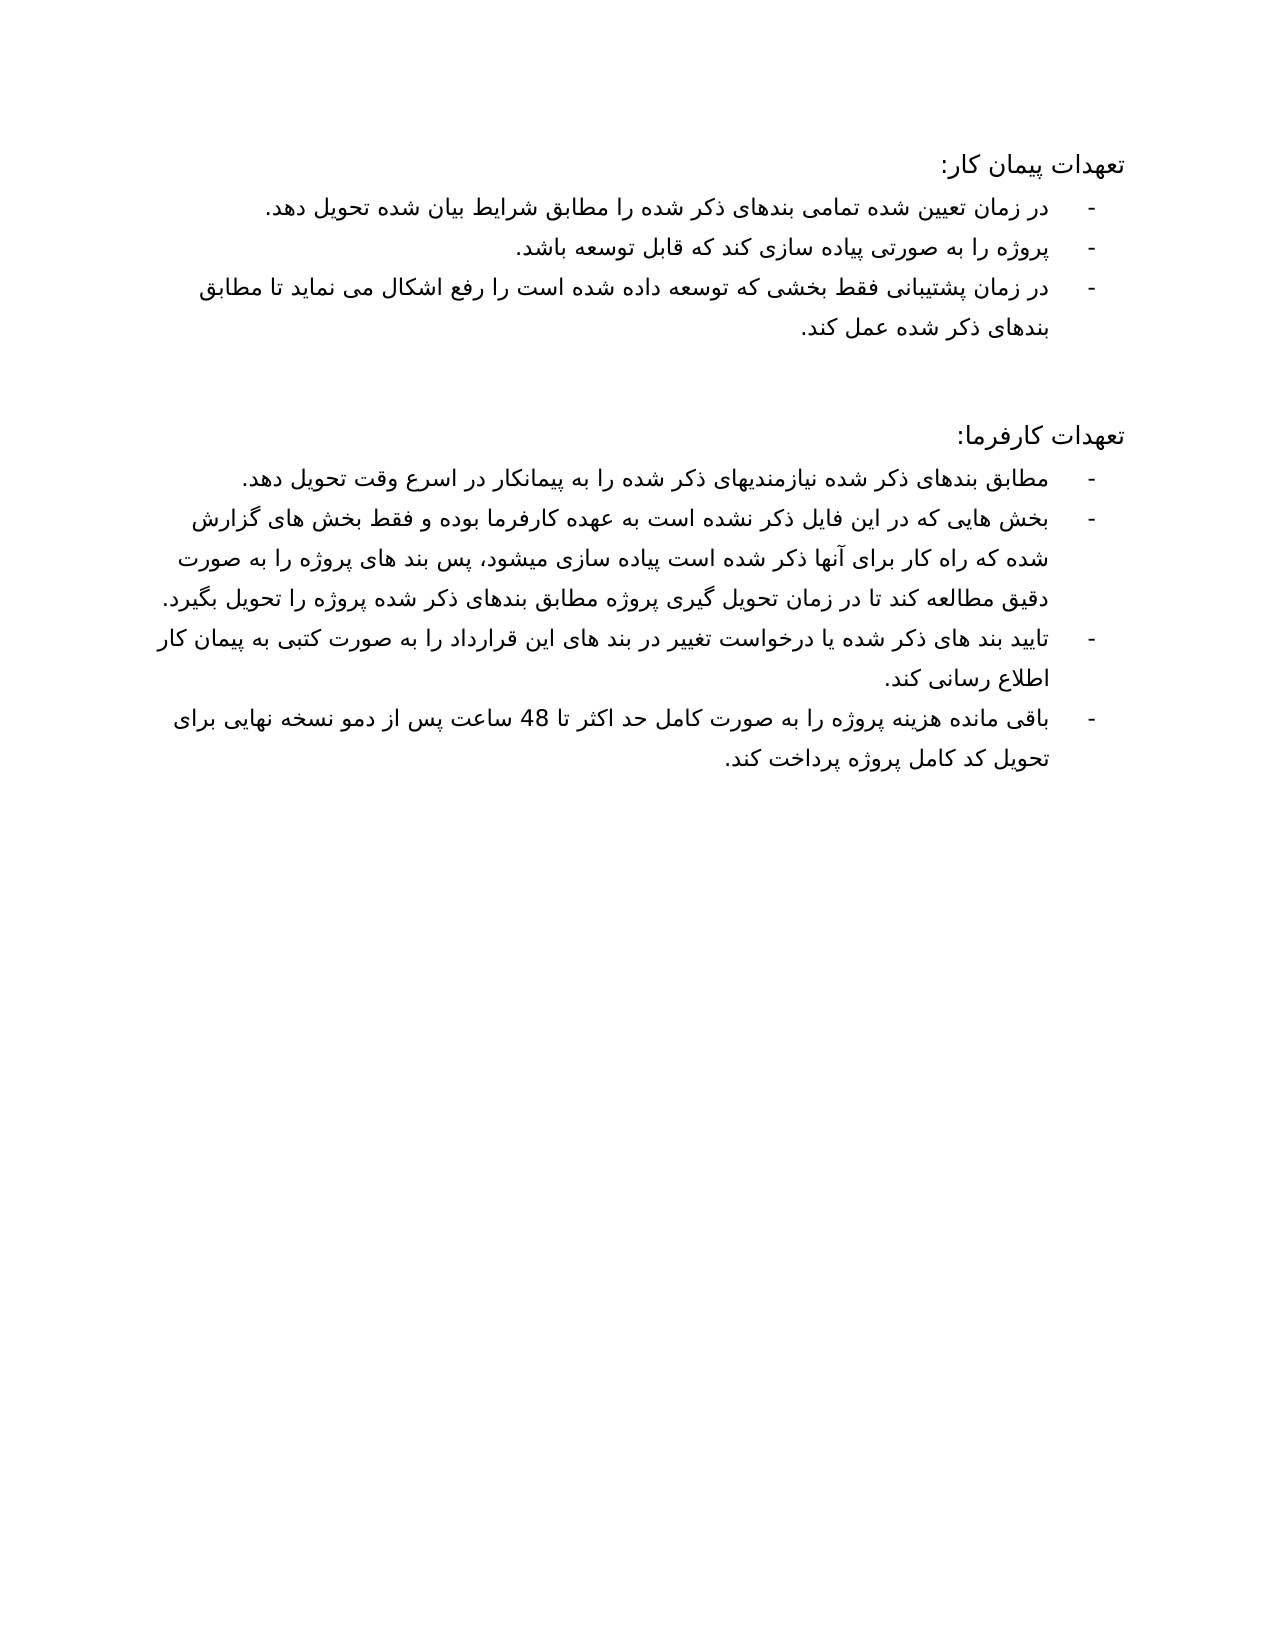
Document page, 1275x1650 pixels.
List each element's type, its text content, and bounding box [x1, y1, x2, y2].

list تایید بند های ذکر شده یا درخواست تغییر در بند های این قرارداد را به صورت کتبی به پیمان کار اطلاع رسانی کند. [150, 625, 1087, 692]
list مطابق بندهای ذکر شده نیازمندیهای ذکر شده را به پیمانکار در اسرع وقت تحویل دهد. [150, 465, 1087, 492]
list در زمان پشتیبانی فقط بخشی که توسعه داده شده است را رفع اشکال می نماید تا مطابق بندهای ذکر شده عمل کند. [150, 274, 1087, 340]
text تعهدات پیمان کار: [150, 150, 1125, 179]
list بخش هایی که در این فایل ذکر نشده است به عهده کارفرما بوده و فقط بخش های گزارش شده که راه کار برای آنها ذکر شده است پیاده سازی میشود، پس بند های پروژه را به صورت دقیق مطالعه کند تا در زمان تحویل گیری پروژه مطابق بندهای ذکر شده پروژه را تحویل بگیرد. [150, 505, 1087, 612]
list در زمان تعیین شده تمامی بندهای ذکر شده را مطابق شرایط بیان شده تحویل دهد. [150, 194, 1087, 220]
list پروژه را به صورتی پیاده سازی کند که قابل توسعه باشد. [150, 234, 1087, 260]
list باقی مانده هزینه پروژه را به صورت کامل حد اکثر تا 48 ساعت پس از دمو نسخه نهایی برای تحویل کد کامل پروژه پرداخت کند. [150, 705, 1087, 772]
text تعهدات کارفرما: [150, 421, 1125, 451]
